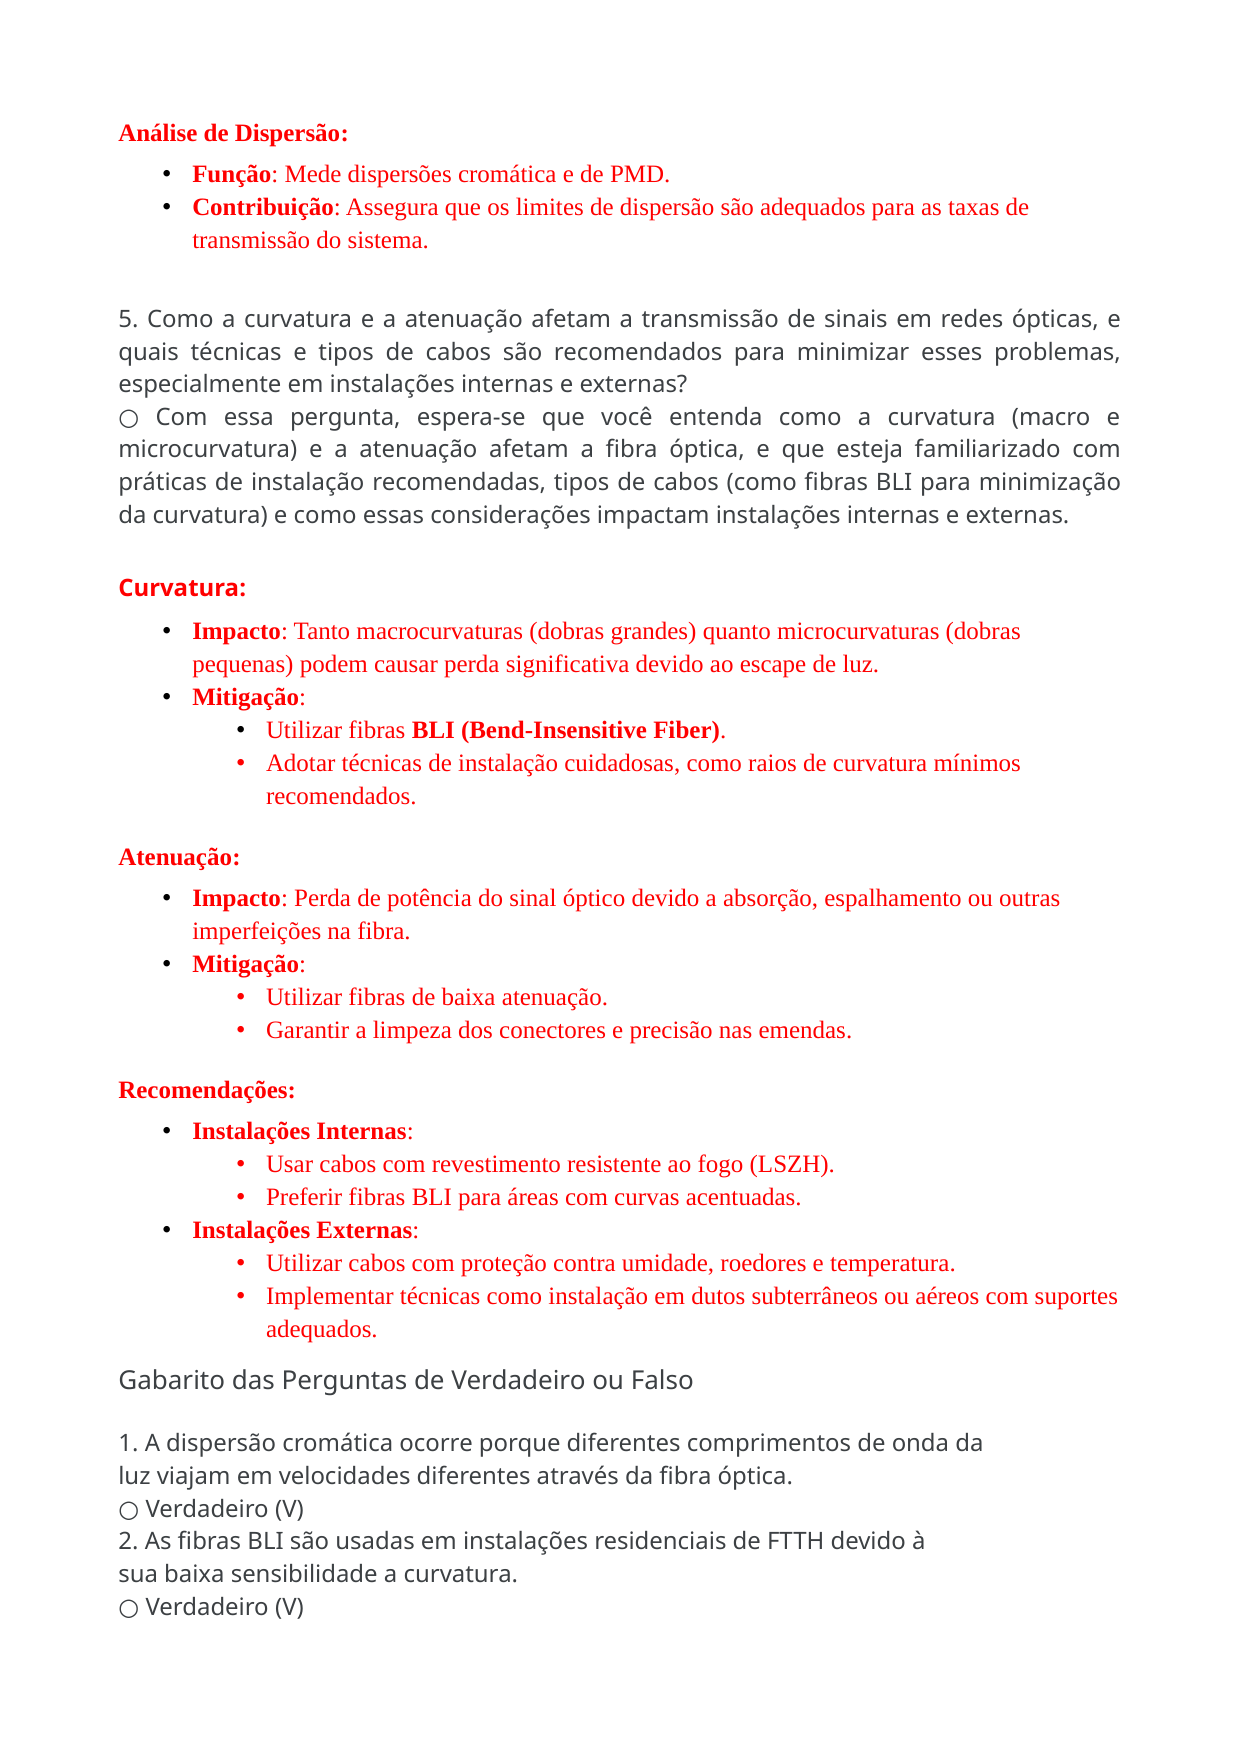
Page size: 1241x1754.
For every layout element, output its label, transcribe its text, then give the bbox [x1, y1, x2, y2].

list Impacto: Perda de potência do sinal óptico devido a absorção, espalhamento ou outras imperfeições na fibra. [162, 883, 1122, 944]
list Mitigação: [162, 949, 1122, 978]
text luz viajam em velocidades diferentes através da fibra óptica. [118, 1459, 1122, 1491]
text ○ Verdadeiro (V) [118, 1589, 1122, 1622]
list Mitigação: [162, 682, 1122, 711]
text Gabarito das Perguntas de Verdadeiro ou Falso [118, 1362, 1122, 1397]
subtitle Análise de Dispersão: [118, 118, 1122, 147]
text ○ Com essa pergunta, espera-se que você entenda como a curvatura (macro e microcurvatura) e a atenuação afetam a fibra óptica, e que esteja familiarizado com práticas de instalação recomendadas, tipos de cabos (como fibras BLI para minimização da curvatura) e como essas considerações impactam instalações internas e externas. [118, 399, 1122, 530]
list Garantir a limpeza dos conectores e precisão nas emendas. [236, 1015, 1122, 1044]
list Instalações Externas: [162, 1215, 1122, 1244]
list Adotar técnicas de instalação cuidadosas, como raios de curvatura mínimos recomendados. [236, 748, 1122, 810]
list Instalações Internas: [162, 1116, 1122, 1145]
list Contribuição: Assegura que os limites de dispersão são adequados para as taxas de transmissão do sistema. [162, 192, 1122, 254]
text 1. A dispersão cromática ocorre porque diferentes comprimentos de onda da [118, 1426, 1122, 1459]
list Preferir fibras BLI para áreas com curvas acentuadas. [236, 1182, 1122, 1211]
list Utilizar cabos com proteção contra umidade, roedores e temperatura. [236, 1248, 1122, 1277]
text sua baixa sensibilidade a curvatura. [118, 1557, 1122, 1589]
text 5. Como a curvatura e a atenuação afetam a transmissão de sinais em redes ópticas, e quais técnicas e tipos de cabos são recomendados para minimizar esses problemas, especialmente em instalações internas e externas? [118, 302, 1122, 399]
subtitle Atenuação: [118, 842, 1122, 870]
subtitle Recomendações: [118, 1075, 1122, 1104]
list Usar cabos com revestimento resistente ao fogo (LSZH). [236, 1149, 1122, 1178]
list Função: Mede dispersões cromática e de PMD. [162, 159, 1122, 188]
list Utilizar fibras de baixa atenuação. [236, 982, 1122, 1011]
list Implementar técnicas como instalação em dutos subterrâneos ou aéreos com suportes adequados. [236, 1281, 1122, 1343]
subtitle Curvatura: [118, 571, 1122, 604]
list Utilizar fibras BLI (Bend-Insensitive Fiber). [236, 715, 1122, 744]
text 2. As fibras BLI são usadas em instalações residenciais de FTTH devido à [118, 1524, 1122, 1557]
list Impacto: Tanto macrocurvaturas (dobras grandes) quanto microcurvaturas (dobras pequenas) podem causar perda significativa devido ao escape de luz. [162, 616, 1122, 678]
text ○ Verdadeiro (V) [118, 1491, 1122, 1524]
